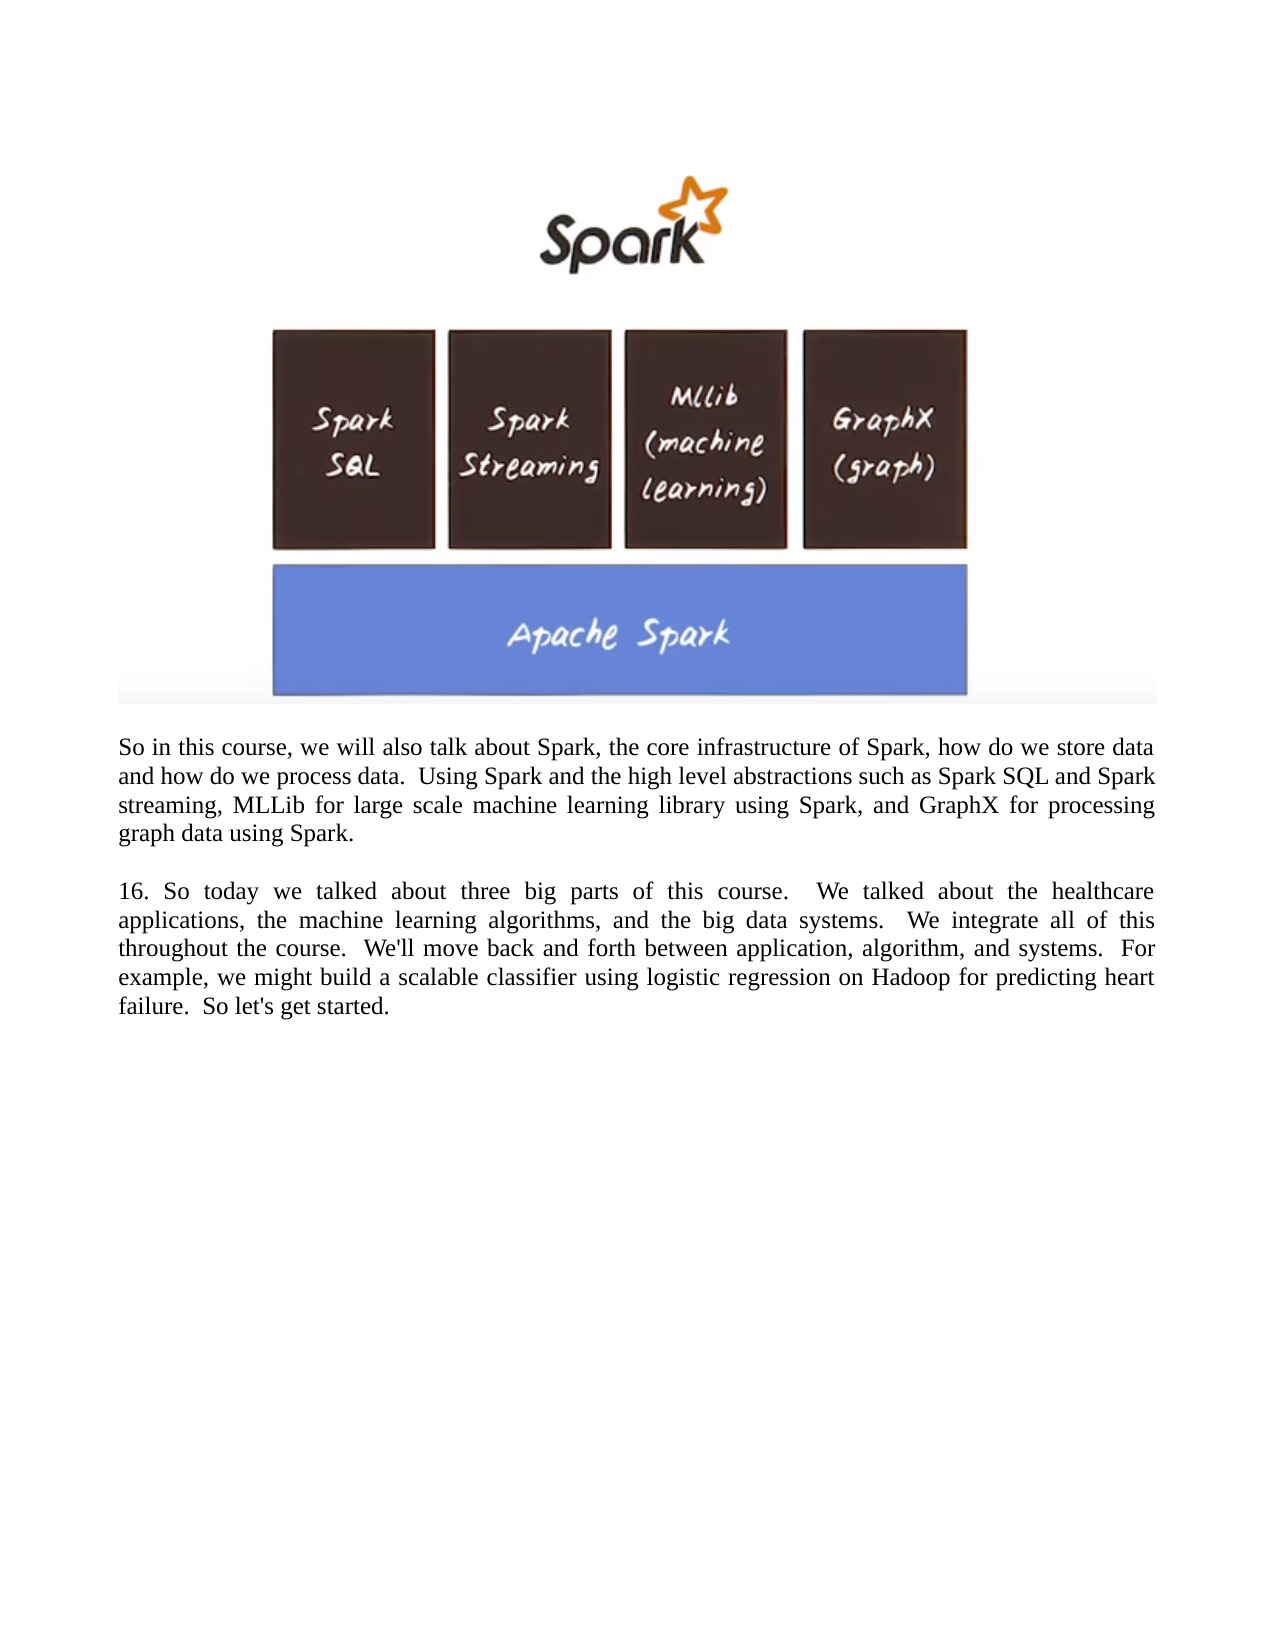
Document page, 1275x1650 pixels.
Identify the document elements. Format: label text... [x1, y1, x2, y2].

text So in this course, we will also talk about Spark, the core infrastructure of Spark, how do we store data and how do we process data. Using Spark and the high level abstractions such as Spark SQL and Spark streaming, MLLib for large scale machine learning library using Spark, and GraphX for processing graph data using Spark. [118, 732, 1157, 847]
picture [118, 175, 1157, 704]
text 16. So today we talked about three big parts of this course. We talked about the healthcare applications, the machine learning algorithms, and the big data systems. We integrate all of this throughout the course. We'll move back and forth between application, algorithm, and systems. For example, we might build a scalable classifier using logistic regression on Hadoop for predicting heart failure. So let's get started. [118, 876, 1157, 1020]
